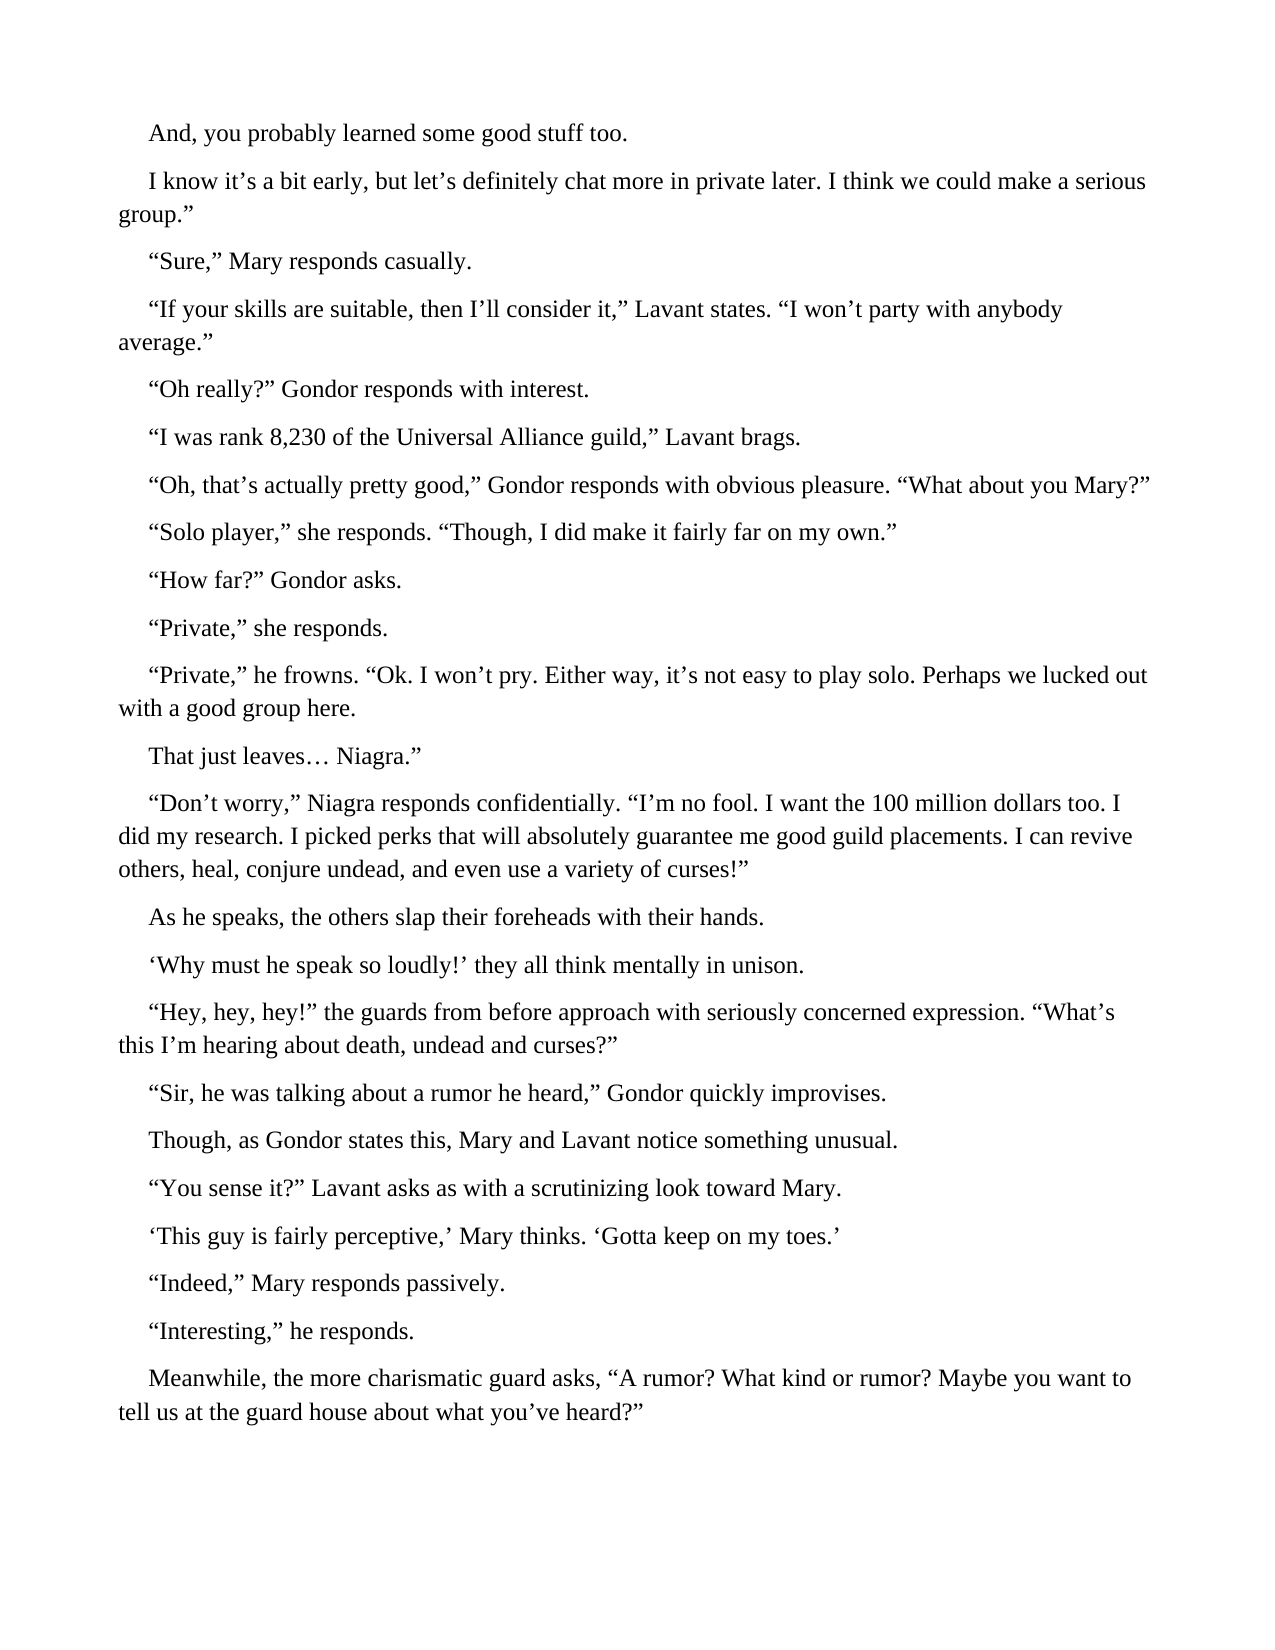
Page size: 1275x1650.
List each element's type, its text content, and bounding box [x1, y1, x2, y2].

text “Indeed,” Mary responds passively. [118, 1268, 1157, 1297]
text “I was rank 8,230 of the Universal Alliance guild,” Lavant brags. [118, 422, 1157, 451]
text “How far?” Gondor asks. [118, 565, 1157, 594]
text And, you probably learned some good stuff too. [118, 118, 1157, 147]
text “Interesting,” he responds. [118, 1316, 1157, 1345]
text That just leaves… Niagra.” [118, 741, 1157, 769]
text “Oh, that’s actually pretty good,” Gondor responds with obvious pleasure. “What about you Mary?” [118, 470, 1157, 498]
text I know it’s a bit early, but let’s definitely chat more in private later. I think we could make a serious group.” [118, 166, 1157, 227]
text ‘This guy is fairly perceptive,’ Mary thinks. ‘Gotta keep on my toes.’ [118, 1221, 1157, 1249]
text “Don’t worry,” Niagra responds confidentially. “I’m no fool. I want the 100 million dollars too. I did my research. I picked perks that will absolutely guarantee me good guild placements. I can revive others, heal, conjure undead, and even use a variety of curses!” [118, 788, 1157, 883]
text “Sure,” Mary responds casually. [118, 246, 1157, 275]
text “Hey, hey, hey!” the guards from before approach with seriously concerned expression. “What’s this I’m hearing about death, undead and curses?” [118, 997, 1157, 1059]
text “Solo player,” she responds. “Though, I did make it fairly far on my own.” [118, 517, 1157, 546]
text “Private,” she responds. [118, 613, 1157, 641]
text ‘Why must he speak so loudly!’ they all think mentally in unison. [118, 950, 1157, 978]
text Meanwhile, the more charismatic guard asks, “A rumor? What kind or rumor? Maybe you want to tell us at the guard house about what you’ve heard?” [118, 1363, 1157, 1425]
text “Private,” he frowns. “Ok. I won’t pry. Either way, it’s not easy to play solo. Perhaps we lucked out with a good group here. [118, 660, 1157, 722]
text “Oh really?” Gondor responds with interest. [118, 374, 1157, 403]
text “Sir, he was talking about a rumor he heard,” Gondor quickly improvises. [118, 1078, 1157, 1107]
text Though, as Gondor states this, Mary and Lavant notice something unusual. [118, 1126, 1157, 1154]
text “You sense it?” Lavant asks as with a scrutinizing look toward Mary. [118, 1173, 1157, 1202]
text As he speaks, the others slap their foreheads with their hands. [118, 902, 1157, 931]
text “If your skills are suitable, then I’ll consider it,” Lavant states. “I won’t party with anybody average.” [118, 294, 1157, 356]
